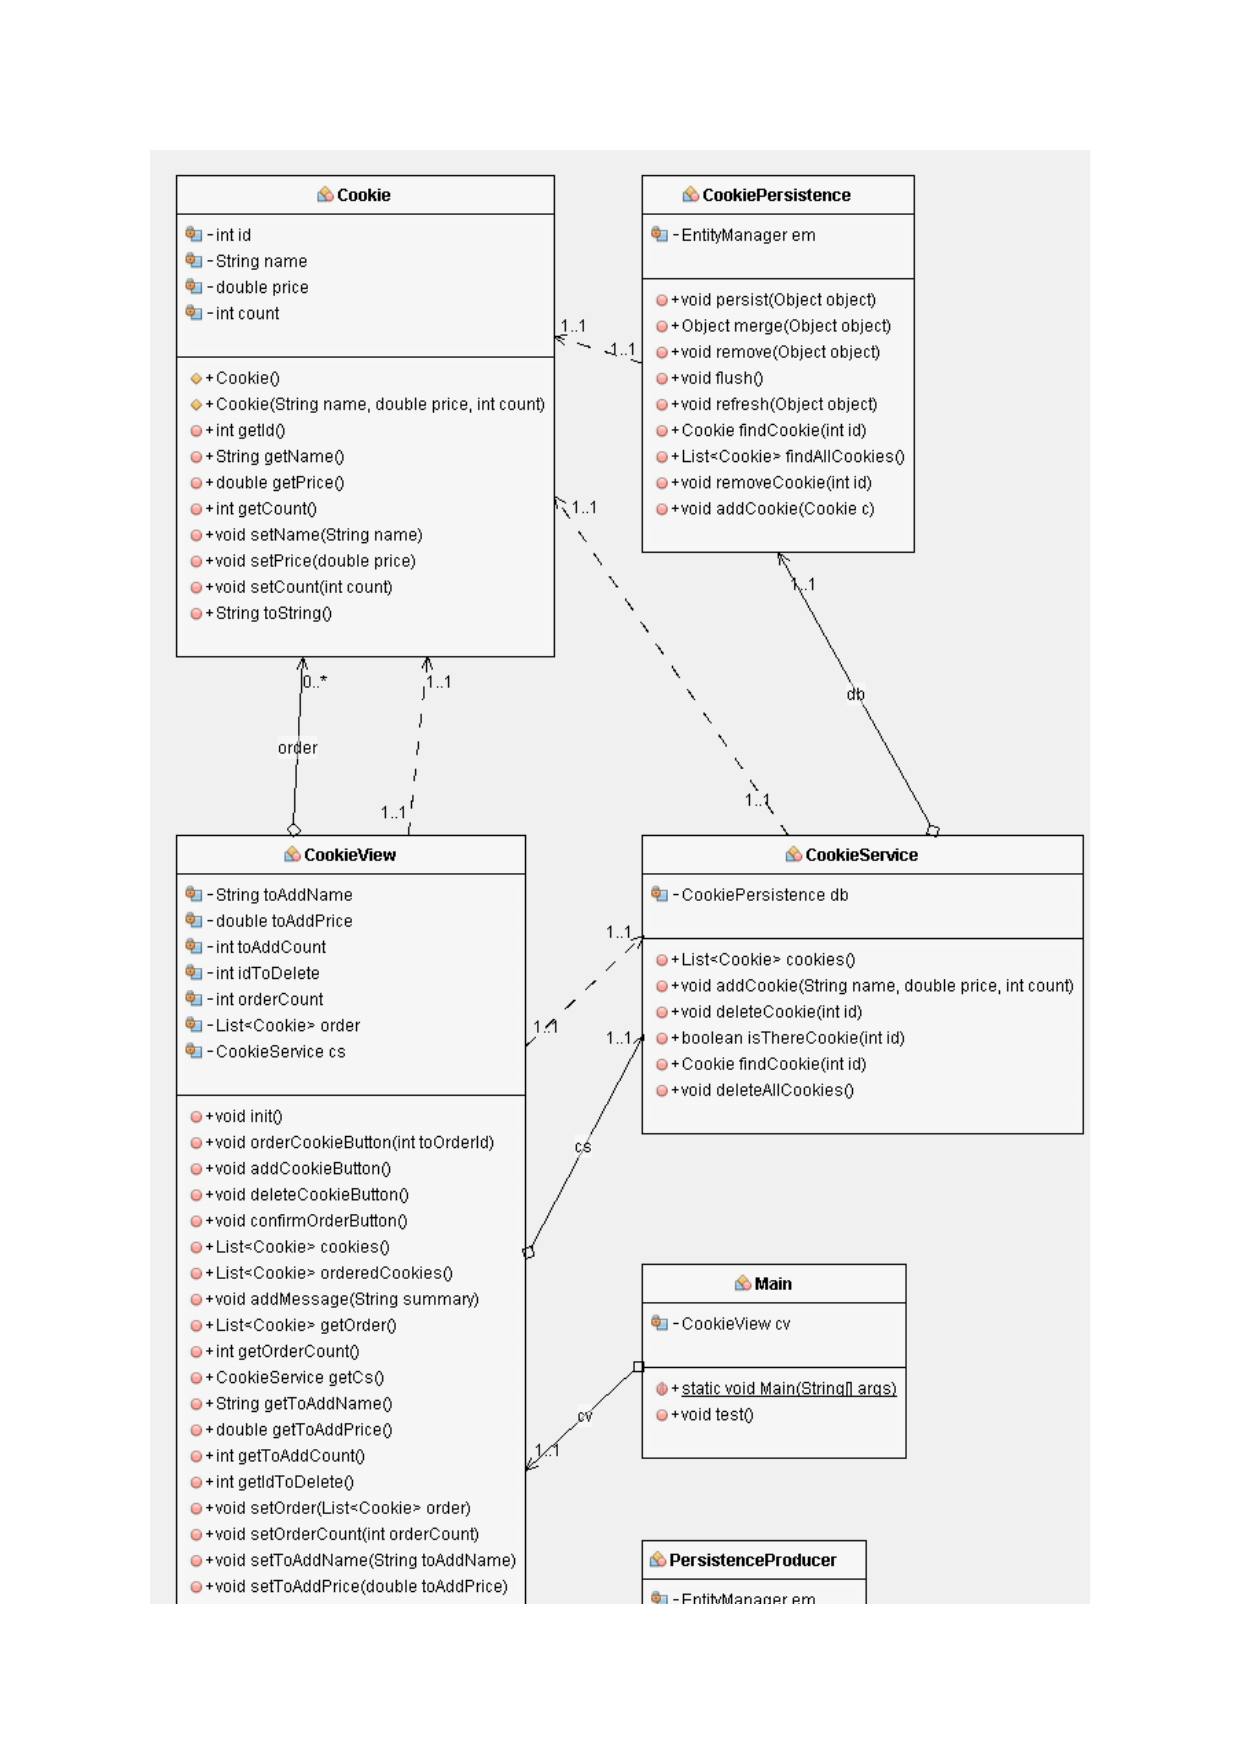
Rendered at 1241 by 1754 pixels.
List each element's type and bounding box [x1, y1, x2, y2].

picture [150, 150, 1091, 1604]
